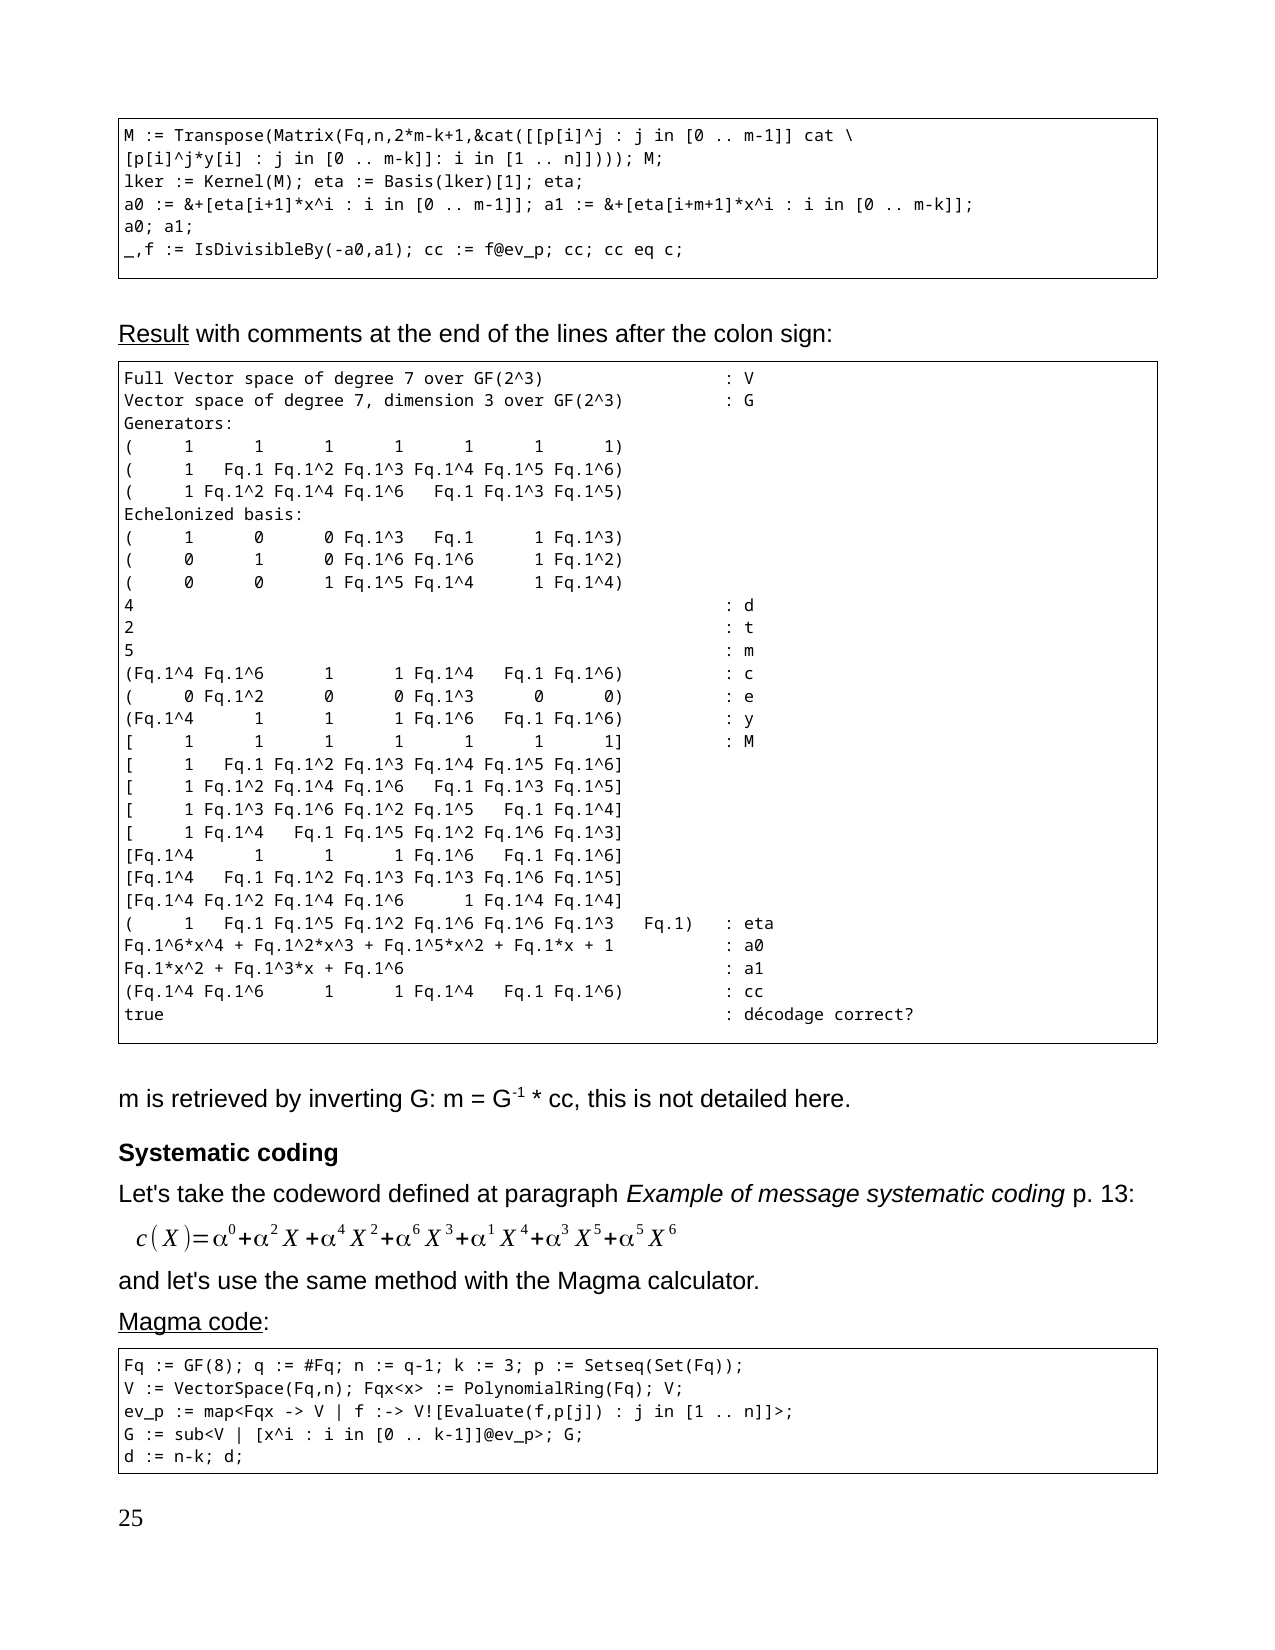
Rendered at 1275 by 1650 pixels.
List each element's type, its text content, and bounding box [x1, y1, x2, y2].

text and let's use the same method with the Magma calculator. [118, 1266, 1157, 1294]
subtitle Systematic coding [118, 1138, 1157, 1166]
table_header Full Vector space of degree 7 over GF(2^3) : V Vector space of degree 7, dimension 3 over GF(2^3) : G Generators: ( 1 1 1 1 1 1 1) ( 1 Fq.1 Fq.1^2 Fq.1^3 Fq.1^4 Fq.1^5 Fq.1^6) ( 1 Fq.1^2 Fq.1^4 Fq.1^6 Fq.1 Fq.1^3 Fq.1^5) Echelonized basis: ( 1 0 0 Fq.1^3 Fq.1 1 Fq.1^3) ( 0 1 0 Fq.1^6 Fq.1^6 1 Fq.1^2) ( 0 0 1 Fq.1^5 Fq.1^4 1 Fq.1^4) 4 : d 2 : t 5 : m (Fq.1^4 Fq.1^6 1 1 Fq.1^4 Fq.1 Fq.1^6) : c ( 0 Fq.1^2 0 0 Fq.1^3 0 0) : e (Fq.1^4 1 1 1 Fq.1^6 Fq.1 Fq.1^6) : y [ 1 1 1 1 1 1 1] : M [ 1 Fq.1 Fq.1^2 Fq.1^3 Fq.1^4 Fq.1^5 Fq.1^6] [ 1 Fq.1^2 Fq.1^4 Fq.1^6 Fq.1 Fq.1^3 Fq.1^5] [ 1 Fq.1^3 Fq.1^6 Fq.1^2 Fq.1^5 Fq.1 Fq.1^4] [ 1 Fq.1^4 Fq.1 Fq.1^5 Fq.1^2 Fq.1^6 Fq.1^3] [Fq.1^4 1 1 1 Fq.1^6 Fq.1 Fq.1^6] [Fq.1^4 Fq.1 Fq.1^2 Fq.1^3 Fq.1^3 Fq.1^6 Fq.1^5] [Fq.1^4 Fq.1^2 Fq.1^4 Fq.1^6 1 Fq.1^4 Fq.1^4] ( 1 Fq.1 Fq.1^5 Fq.1^2 Fq.1^6 Fq.1^6 Fq.1^3 Fq.1) : eta Fq.1^6*x^4 + Fq.1^2*x^3 + Fq.1^5*x^2 + Fq.1*x + 1 : a0 Fq.1*x^2 + Fq.1^3*x + Fq.1^6 : a1 (Fq.1^4 Fq.1^6 1 1 Fq.1^4 Fq.1 Fq.1^6) : cc true : décodage correct? [119, 362, 1157, 1043]
table_header Fq := GF(8); q := #Fq; n := q-1; k := 3; p := Setseq(Set(Fq)); V := VectorSpace(Fq,n); Fqx<x> := PolynomialRing(Fq); V; ev_p := map<Fqx -> V | f :-> V![Evaluate(f,p[j]) : j in [1 .. n]]>; G := sub<V | [x^i : i in [0 .. k-1]]@ev_p>; G; d := n-k; d; [119, 1349, 1157, 1473]
table_header M := Transpose(Matrix(Fq,n,2*m-k+1,&cat([[p[i]^j : j in [0 .. m-1]] cat \ [p[i]^j*y[i] : j in [0 .. m-k]]: i in [1 .. n]]))); M; lker := Kernel(M); eta := Basis(lker)[1]; eta; a0 := &+[eta[i+1]*x^i : i in [0 .. m-1]]; a1 := &+[eta[i+m+1]*x^i : i in [0 .. m-k]]; a0; a1; _,f := IsDivisibleBy(-a0,a1); cc := f@ev_p; cc; cc eq c; [119, 119, 1157, 278]
text Magma code: [118, 1307, 1157, 1336]
text Result with comments at the end of the lines after the colon sign: [118, 319, 1157, 348]
text Let's take the codeword defined at paragraph Example of message systematic coding p. 13: [118, 1179, 1157, 1208]
text m is retrieved by inverting G: m = G-1 * cc, this is not detailed here. [118, 1084, 1157, 1113]
